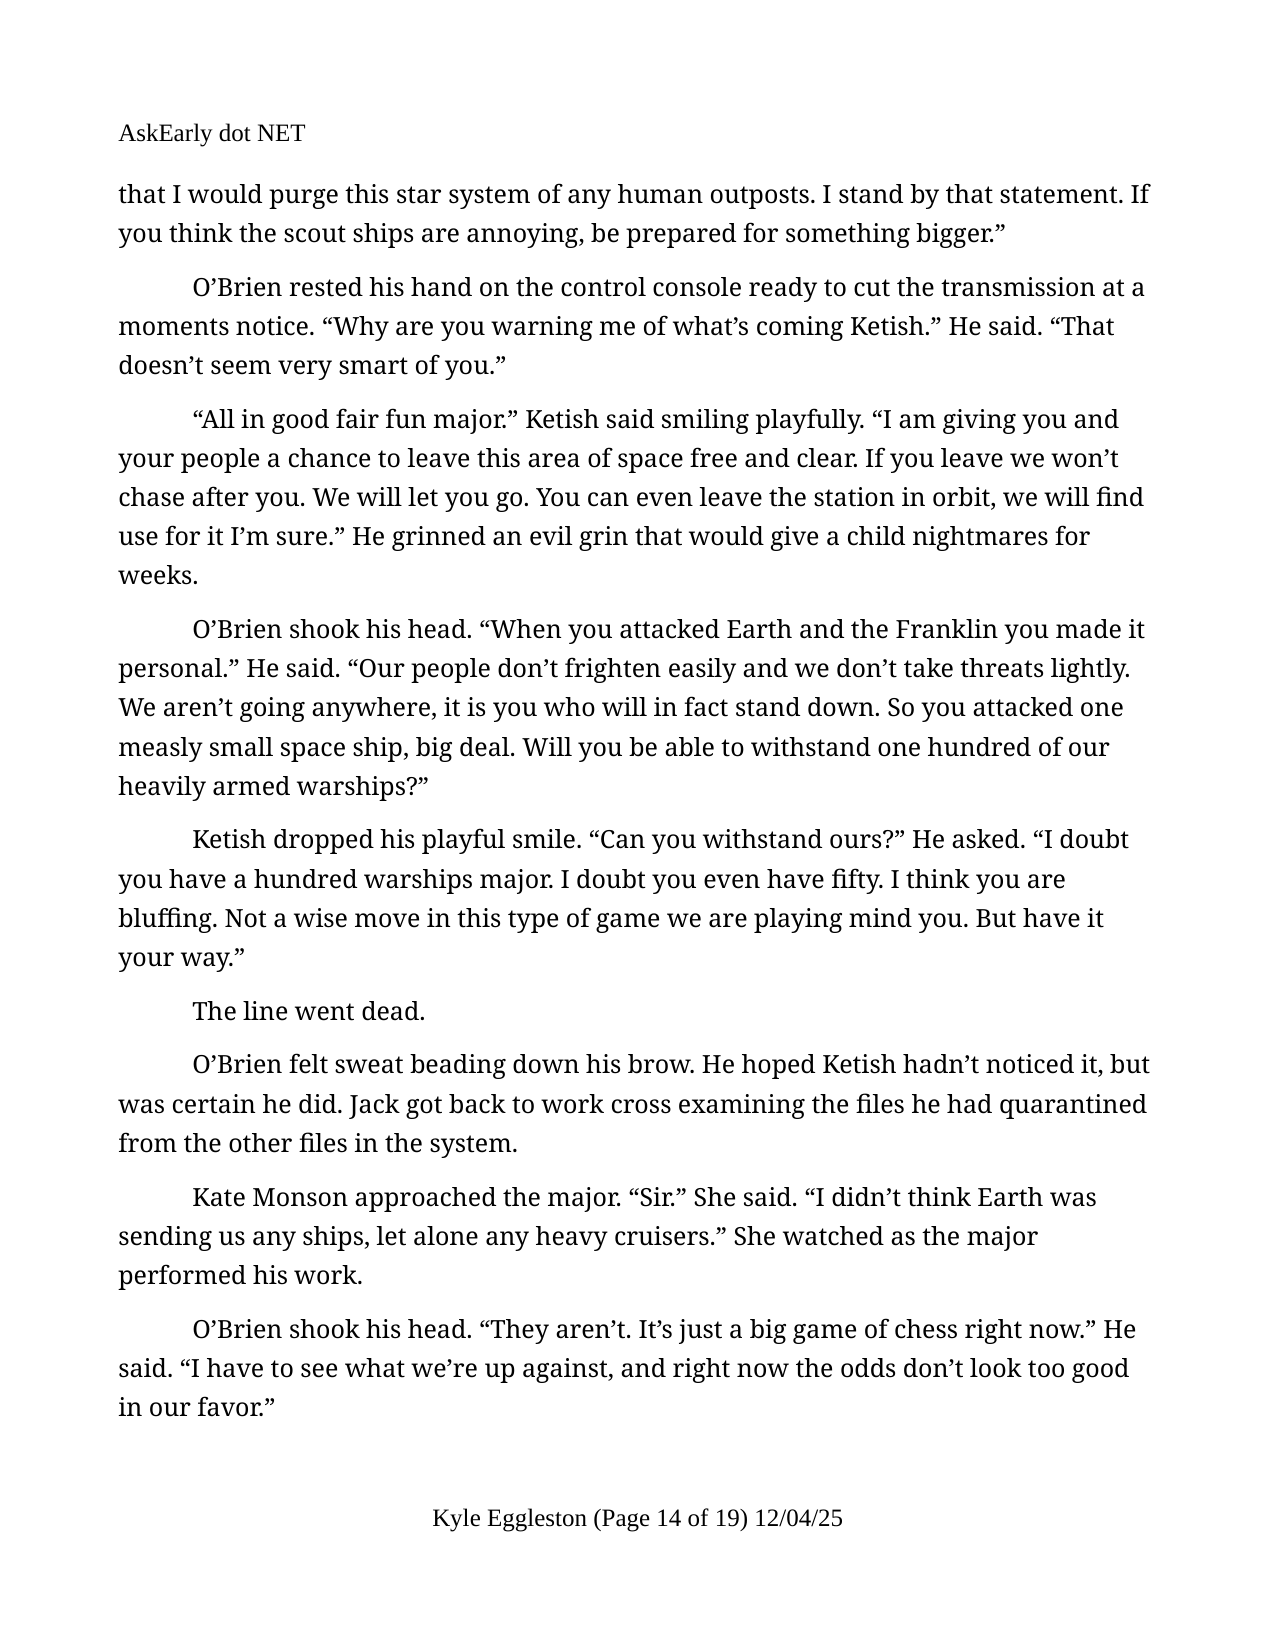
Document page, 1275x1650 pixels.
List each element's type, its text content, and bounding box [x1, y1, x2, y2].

text Ketish dropped his playful smile. “Can you withstand ours?” He asked. “I doubt you have a hundred warships major. I doubt you even have fifty. I think you are bluffing. Not a wise move in this type of game we are playing mind you. But have it your way.” [118, 822, 1157, 974]
text O’Brien felt sweat beading down his brow. He hoped Ketish hadn’t noticed it, but was certain he did. Jack got back to work cross examining the files he had quarantined from the other files in the system. [118, 1047, 1157, 1159]
text Kate Monson approached the major. “Sir.” She said. “I didn’t think Earth was sending us any ships, let alone any heavy cruisers.” She watched as the major performed his work. [118, 1179, 1157, 1292]
text O’Brien rested his hand on the control console ready to cut the transmission at a moments notice. “Why are you warning me of what’s coming Ketish.” He said. “That doesn’t seem very smart of you.” [118, 269, 1157, 382]
text O’Brien shook his head. “When you attacked Earth and the Franklin you made it personal.” He said. “Our people don’t frighten easily and we don’t take threats lightly. We aren’t going anywhere, it is you who will in fact stand down. So you attacked one measly small space ship, big deal. Will you be able to withstand one hundred of our heavily armed warships?” [118, 612, 1157, 802]
text “All in good fair fun major.” Ketish said smiling playfully. “I am giving you and your people a chance to leave this area of space free and clear. If you leave we won’t chase after you. We will let you go. You can even leave the station in orbit, we will find use for it I’m sure.” He grinned an evil grin that would give a child nightmares for weeks. [118, 401, 1157, 592]
text O’Brien shook his head. “They aren’t. It’s just a big game of chess right now.” He said. “I have to see what we’re up against, and right now the odds don’t look too good in our favor.” [118, 1311, 1157, 1424]
text that I would purge this star system of any human outposts. I stand by that statement. If you think the scout ships are annoying, be prepared for something bigger.” [118, 176, 1157, 249]
text The line went dead. [118, 993, 1157, 1027]
